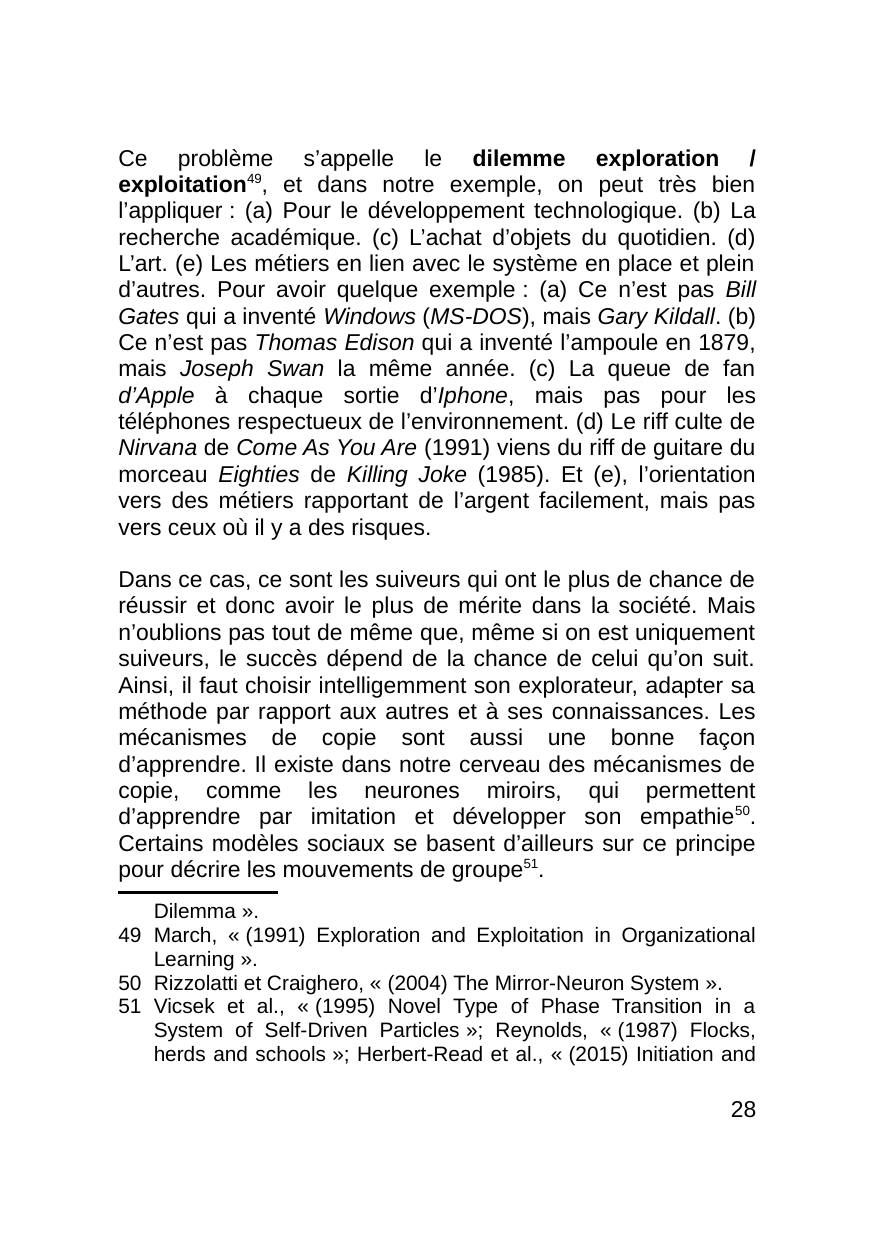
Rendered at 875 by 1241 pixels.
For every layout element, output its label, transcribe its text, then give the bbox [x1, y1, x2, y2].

text Ce problème s’appelle le dilemme exploration / exploitation, et dans notre exemple, on peut très bien l’appliquer : (a) Pour le développement technologique. (b) La recherche académique. (c) L’achat d’objets du quotidien. (d) L’art. (e) Les métiers en lien avec le système en place et plein d’autres. Pour avoir quelque exemple : (a) Ce n’est pas Bill Gates qui a inventé Windows (MS-DOS), mais Gary Kildall. (b) Ce n’est pas Thomas Edison qui a inventé l’ampoule en 1879, mais Joseph Swan la même année. (c) La queue de fan d’Apple à chaque sortie d’Iphone, mais pas pour les téléphones respectueux de l’environnement. (d) Le riff culte de Nirvana de Come As You Are (1991) viens du riff de guitare du morceau Eighties de Killing Joke (1985). Et (e), l’orientation vers des métiers rapportant de l’argent facilement, mais pas vers ceux où il y a des risques. [118, 144, 756, 540]
text Vicsek et al., « (1995) Novel Type of Phase Transition in a System of Self-Driven Particles »; Reynolds, « (1987) Flocks, herds and schools »; Herbert-Read et al., « (2015) Initiation and [118, 994, 756, 1066]
text Dans ce cas, ce sont les suiveurs qui ont le plus de chance de réussir et donc avoir le plus de mérite dans la société. Mais n’oublions pas tout de même que, même si on est uniquement suiveurs, le succès dépend de la chance de celui qu’on suit. Ainsi, il faut choisir intelligemment son explorateur, adapter sa méthode par rapport aux autres et à ses connaissances. Les mécanismes de copie sont aussi une bonne façon d’apprendre. Il existe dans notre cerveau des mécanismes de copie, comme les neurones miroirs, qui permettent d’apprendre par imitation et développer son empathie. Certains modèles sociaux se basent d’ailleurs sur ce principe pour décrire les mouvements de groupe. [118, 566, 756, 882]
text Rizzolatti et Craighero, « (2004) The Mirror-Neuron System ». [118, 970, 756, 994]
text March, « (1991) Exploration and Exploitation in Organizational Learning ». [118, 922, 756, 970]
text Dilemma ». [118, 898, 756, 922]
